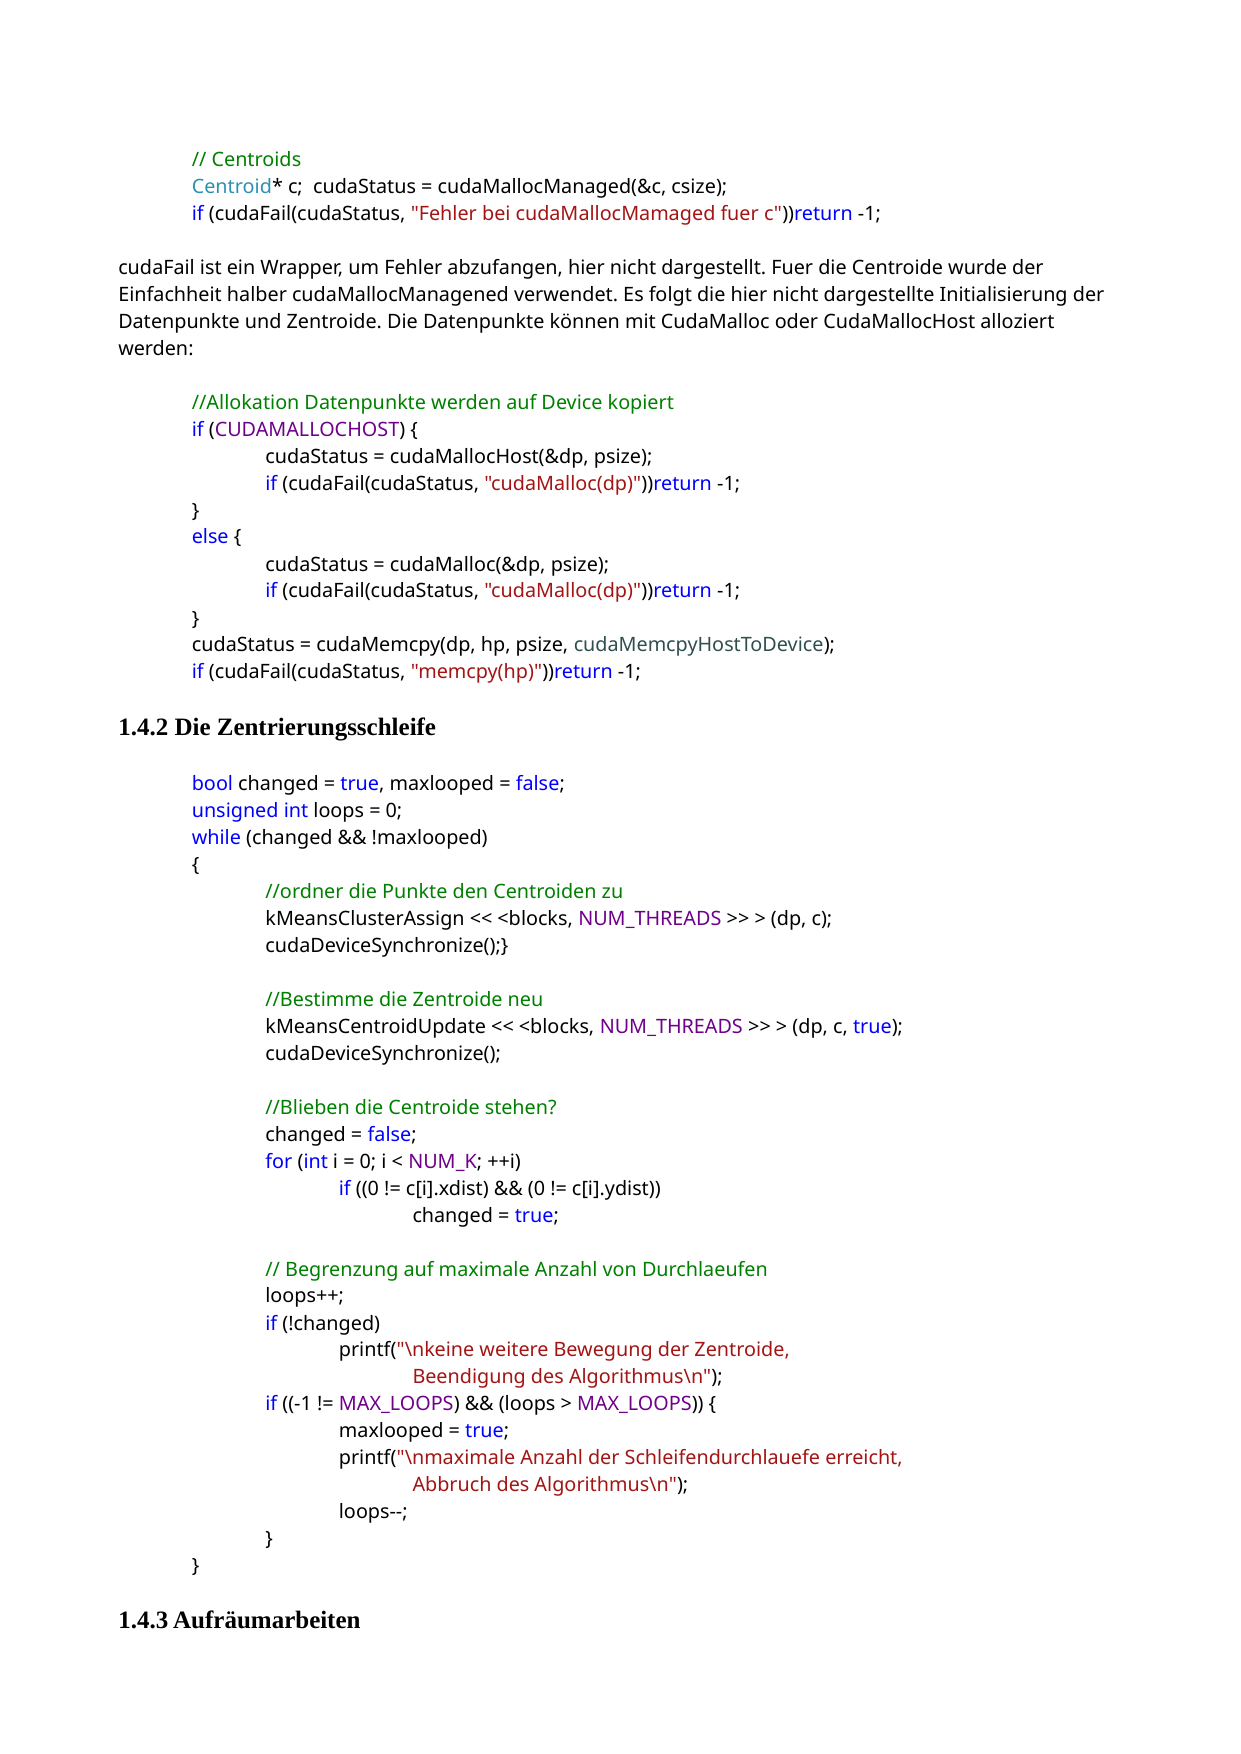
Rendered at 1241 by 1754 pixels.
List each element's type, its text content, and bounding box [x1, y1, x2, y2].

text printf("\nmaximale Anzahl der Schleifendurchlauefe erreicht, [118, 1444, 1122, 1471]
text cudaDeviceSynchronize();} [118, 931, 1122, 958]
text kMeansClusterAssign << <blocks, NUM_THREADS >> > (dp, c); [118, 904, 1122, 931]
text bool changed = true, maxlooped = false; [118, 769, 1122, 796]
text changed = true; [118, 1201, 1122, 1228]
text if (cudaFail(cudaStatus, "cudaMalloc(dp)"))return -1; [118, 469, 1122, 496]
text Beendigung des Algorithmus\n"); [118, 1363, 1122, 1390]
text if (cudaFail(cudaStatus, "cudaMalloc(dp)"))return -1; [118, 577, 1122, 604]
text cudaStatus = cudaMallocHost(&dp, psize); [118, 442, 1122, 469]
text Centroid* c; cudaStatus = cudaMallocManaged(&c, csize); if (cudaFail(cudaStatus, "Fehler bei cudaMallocMamaged fuer c"))return -1; [118, 172, 1122, 226]
text Abbruch des Algorithmus\n"); [118, 1471, 1122, 1498]
text if (CUDAMALLOCHOST) { [118, 415, 1122, 442]
text loops--; [118, 1498, 1122, 1524]
text } [118, 1552, 1122, 1578]
text loops++; [118, 1282, 1122, 1309]
text 1.4.3 Aufräumarbeiten [118, 1606, 1122, 1634]
text if ((-1 != MAX_LOOPS) && (loops > MAX_LOOPS)) { [118, 1390, 1122, 1417]
text for (int i = 0; i < NUM_K; ++i) [118, 1147, 1122, 1174]
text else { [118, 523, 1122, 550]
text } [118, 604, 1122, 631]
text cudaDeviceSynchronize(); [118, 1039, 1122, 1066]
text while (changed && !maxlooped) [118, 823, 1122, 850]
text if (!changed) [118, 1309, 1122, 1336]
text cudaStatus = cudaMalloc(&dp, psize); [118, 550, 1122, 577]
text // Centroids [118, 145, 1122, 172]
text // Begrenzung auf maximale Anzahl von Durchlaeufen [118, 1255, 1122, 1282]
text cudaFail ist ein Wrapper, um Fehler abzufangen, hier nicht dargestellt. Fuer die Centroide wurde der Einfachheit halber cudaMallocManagened verwendet. Es folgt die hier nicht dargestellte Initialisierung der Datenpunkte und Zentroide. Die Datenpunkte können mit CudaMalloc oder CudaMallocHost alloziert werden: [118, 253, 1122, 361]
text //ordner die Punkte den Centroiden zu [118, 877, 1122, 904]
text //Allokation Datenpunkte werden auf Device kopiert [118, 388, 1122, 415]
text kMeansCentroidUpdate << <blocks, NUM_THREADS >> > (dp, c, true); [118, 1012, 1122, 1039]
text cudaStatus = cudaMemcpy(dp, hp, psize, cudaMemcpyHostToDevice); [118, 631, 1122, 658]
text if (cudaFail(cudaStatus, "memcpy(hp)"))return -1; [118, 658, 1122, 685]
text //Blieben die Centroide stehen? [118, 1093, 1122, 1120]
text } [118, 1524, 1122, 1552]
text maxlooped = true; [118, 1417, 1122, 1444]
text 1.4.2 Die Zentrierungsschleife [118, 712, 1122, 740]
text unsigned int loops = 0; [118, 796, 1122, 823]
text } [118, 496, 1122, 523]
text { [118, 850, 1122, 877]
text printf("\nkeine weitere Bewegung der Zentroide, [118, 1336, 1122, 1363]
text if ((0 != c[i].xdist) && (0 != c[i].ydist)) [118, 1174, 1122, 1201]
text changed = false; [118, 1120, 1122, 1147]
text //Bestimme die Zentroide neu [118, 985, 1122, 1012]
